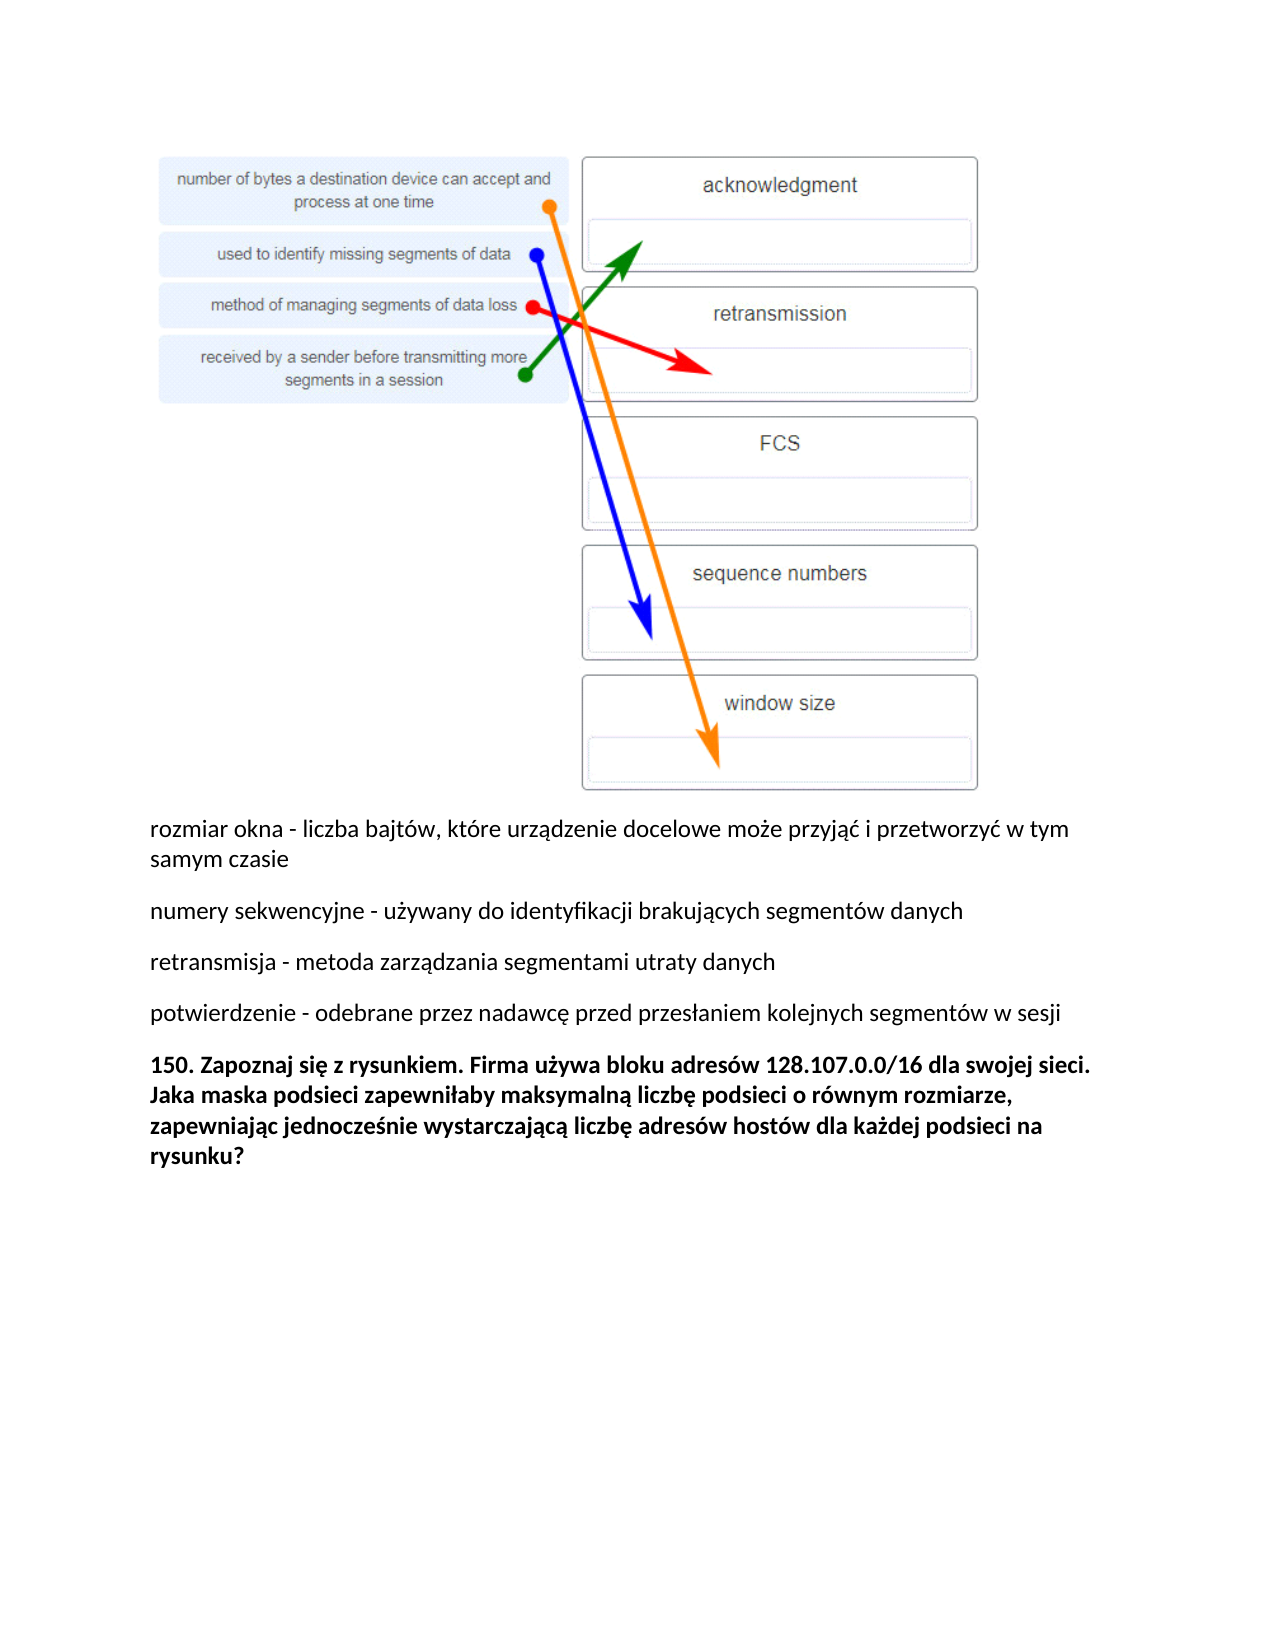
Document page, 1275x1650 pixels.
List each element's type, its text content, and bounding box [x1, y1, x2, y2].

text potwierdzenie - odebrane przez nadawcę przed przesłaniem kolejnych segmentów w sesji [150, 998, 1125, 1028]
text 150. Zapoznaj się z rysunkiem. Firma używa bloku adresów 128.107.0.0/16 dla swojej sieci. Jaka maska podsieci zapewniłaby maksymalną liczbę podsieci o równym rozmiarze, zapewniając jednocześnie wystarczającą liczbę adresów hostów dla każdej podsieci na rysunku? [150, 1049, 1125, 1171]
text rozmiar okna - liczba bajtów, które urządzenie docelowe może przyjąć i przetworzyć w tym samym czasie [150, 813, 1125, 874]
text retransmisja - metoda zarządzania segmentami utraty danych [150, 946, 1125, 977]
text numery sekwencyjne - używany do identyfikacji brakujących segmentów danych [150, 895, 1125, 925]
